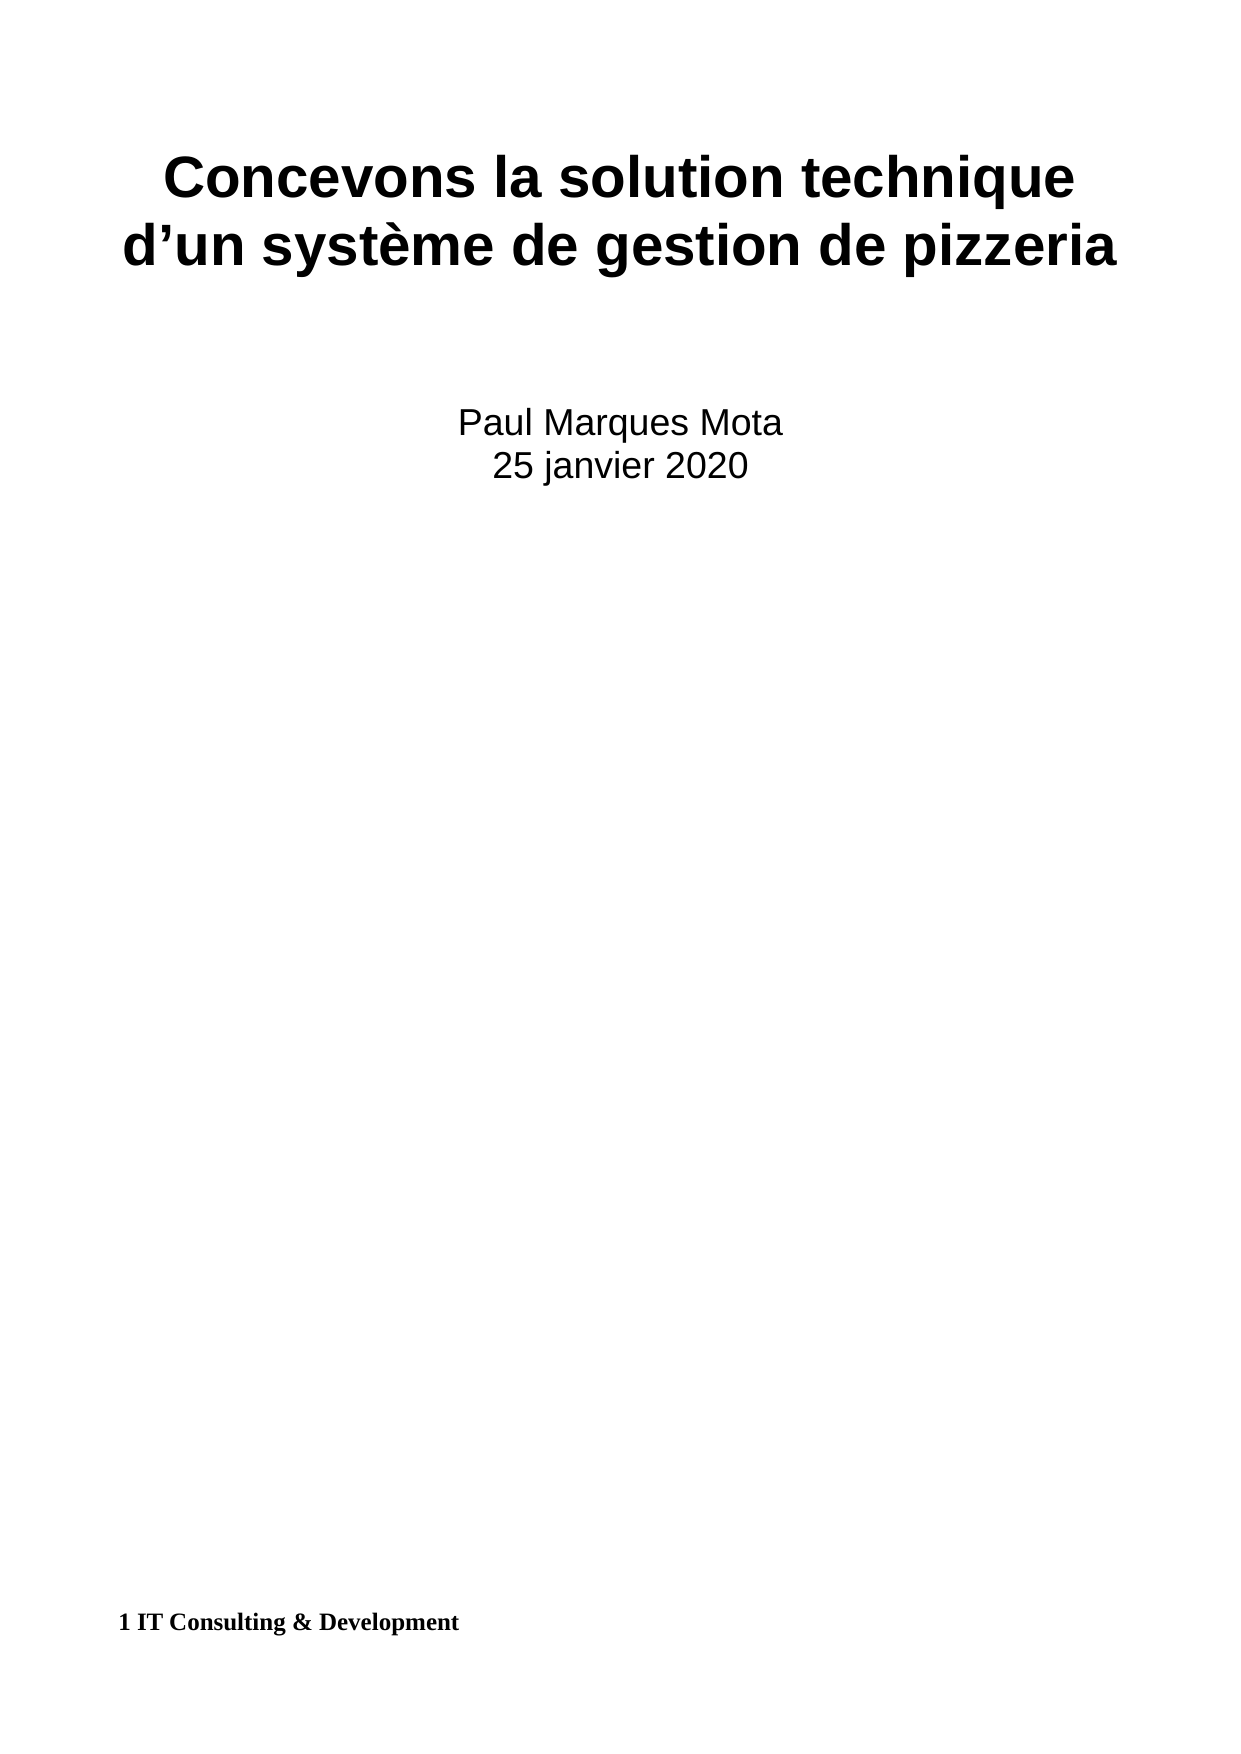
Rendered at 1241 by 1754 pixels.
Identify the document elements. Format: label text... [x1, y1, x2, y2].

subtitle Paul Marques Mota 25 janvier 2020 [118, 401, 1122, 487]
title Concevons la solution technique d’un système de gestion de pizzeria [118, 143, 1122, 277]
